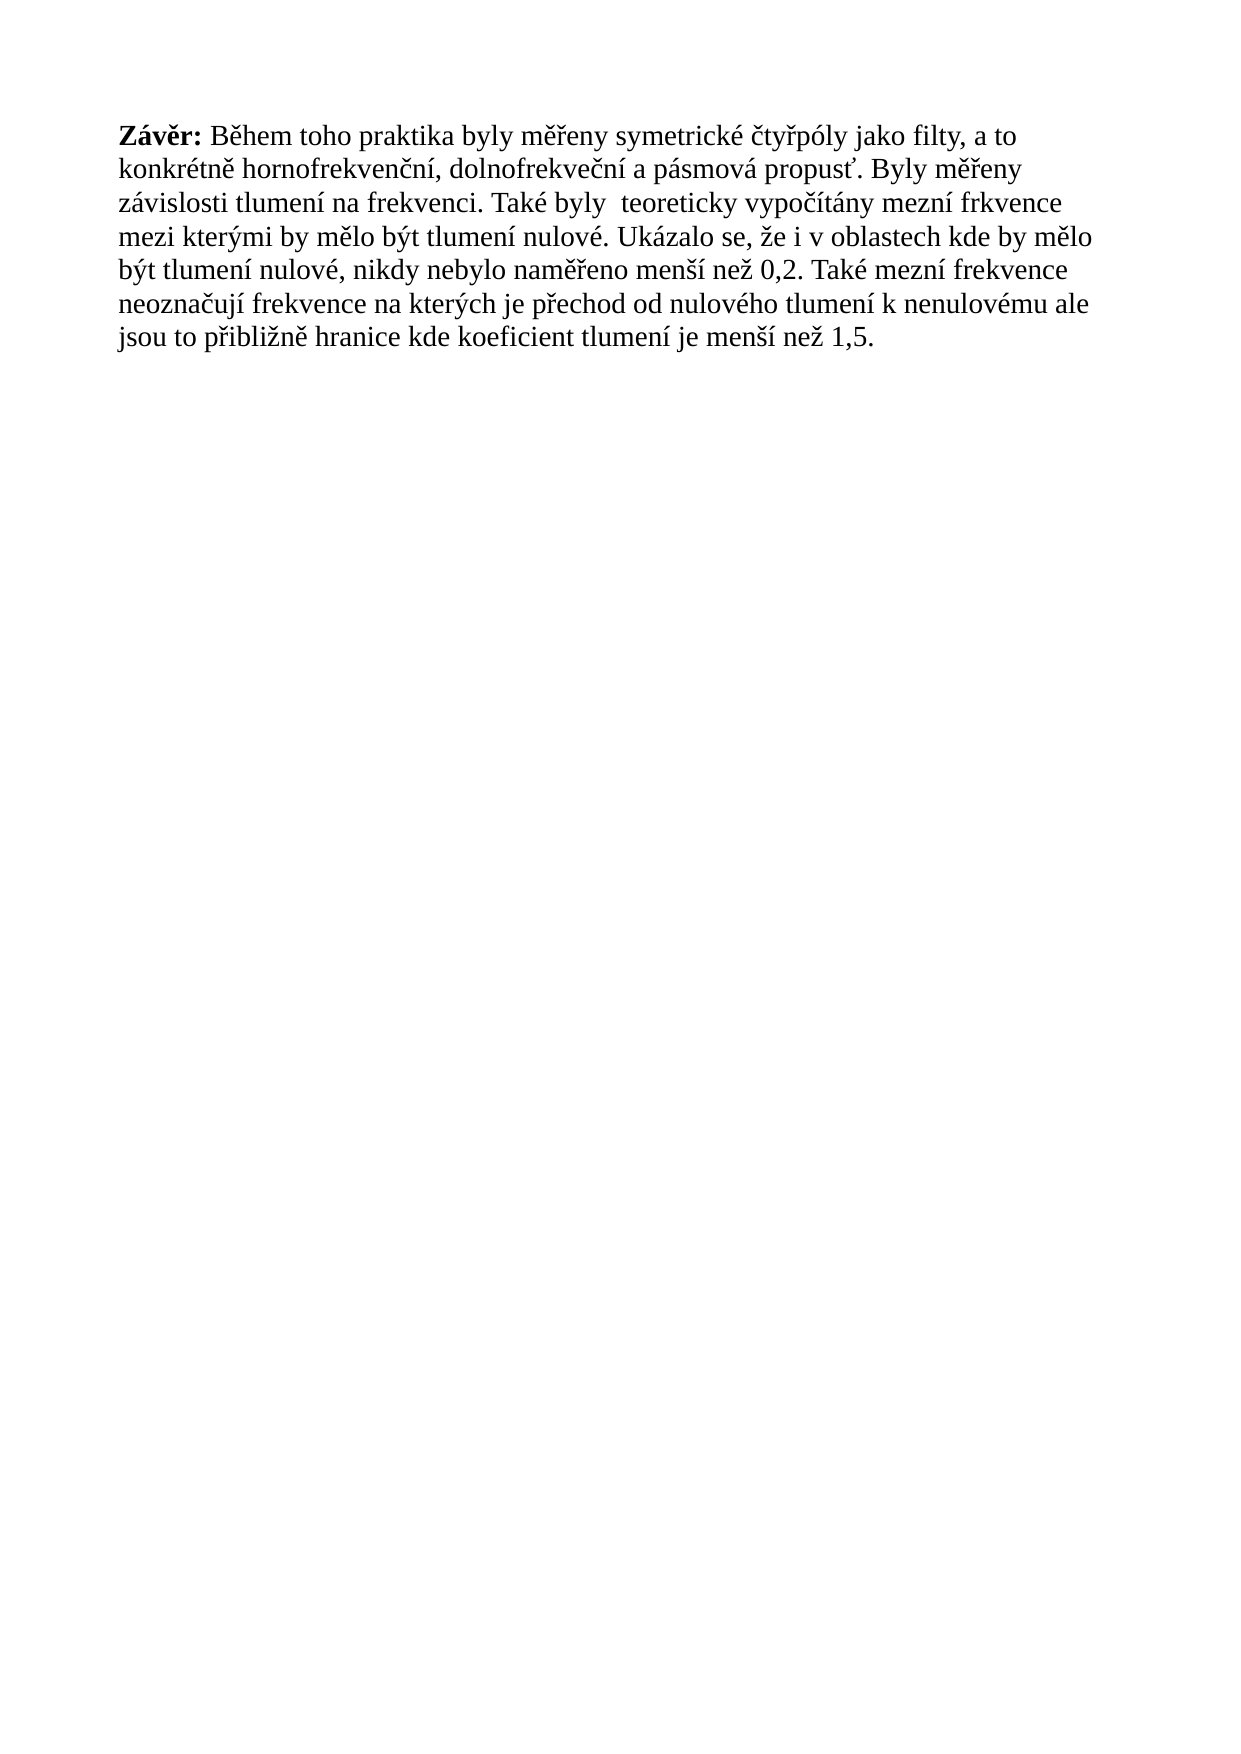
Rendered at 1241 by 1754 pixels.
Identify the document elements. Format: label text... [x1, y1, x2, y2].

text Závěr: Během toho praktika byly měřeny symetrické čtyřpóly jako filty, a to konkrétně hornofrekvenční, dolnofrekveční a pásmová propusť. Byly měřeny závislosti tlumení na frekvenci. Také byly teoreticky vypočítány mezní frkvence mezi kterými by mělo být tlumení nulové. Ukázalo se, že i v oblastech kde by mělo být tlumení nulové, nikdy nebylo naměřeno menší než 0,2. Také mezní frekvence neoznačují frekvence na kterých je přechod od nulového tlumení k nenulovému ale jsou to přibližně hranice kde koeficient tlumení je menší než 1,5. [118, 118, 1122, 353]
